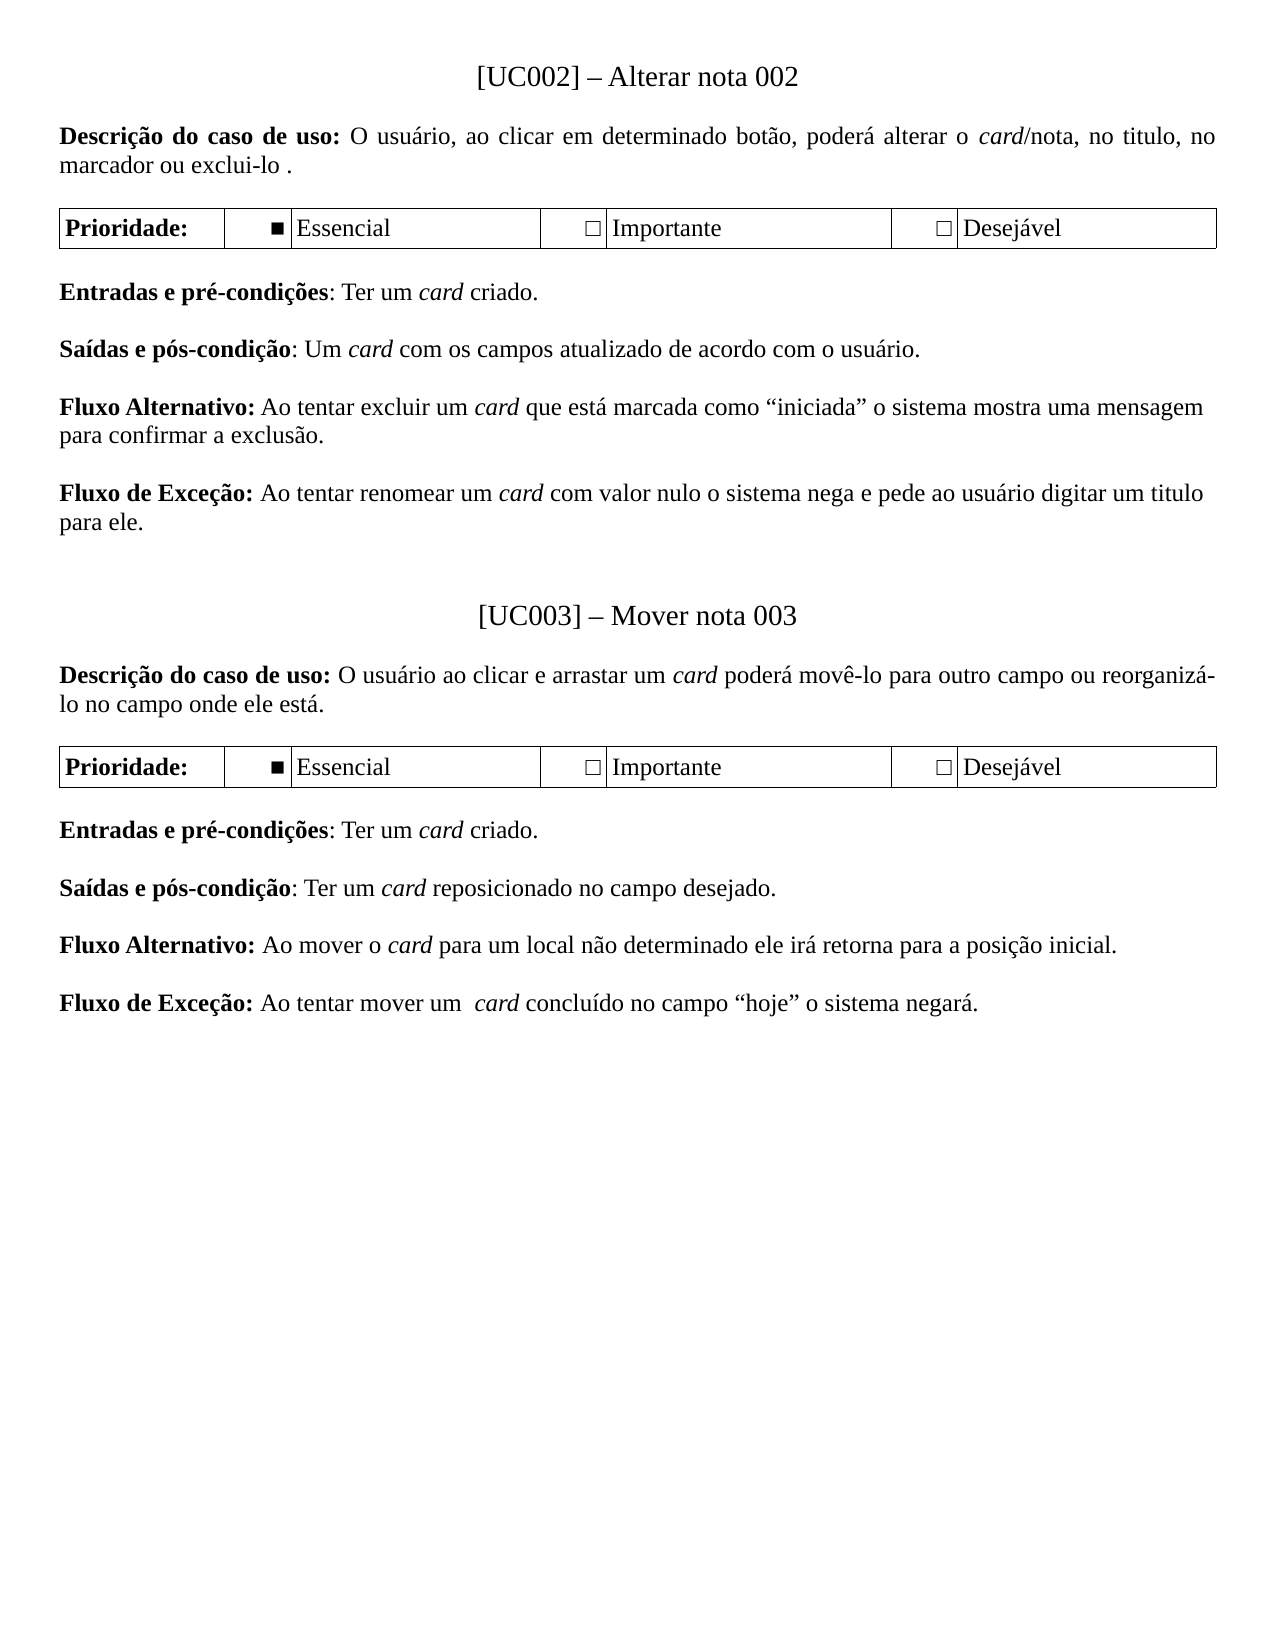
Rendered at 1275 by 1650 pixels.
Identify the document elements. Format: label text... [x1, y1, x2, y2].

table_header Essencial [292, 747, 540, 787]
text Saídas e pós-condição: Um card com os campos atualizado de acordo com o usuário. [59, 334, 1216, 363]
table_header Prioridade: [60, 747, 224, 787]
text [UC003] – Mover nota 003 [59, 598, 1216, 631]
table_header ■ [225, 209, 291, 248]
table_header Prioridade: [60, 209, 224, 248]
text Fluxo de Exceção: Ao tentar renomear um card com valor nulo o sistema nega e pede ao usuário digitar um titulo para ele. [59, 478, 1216, 536]
table_header □ [892, 747, 957, 787]
text Saídas e pós-condição: Ter um card reposicionado no campo desejado. [59, 873, 1216, 902]
text [UC002] – Alterar nota 002 [59, 59, 1216, 93]
table_header Importante [607, 747, 891, 787]
text Entradas e pré-condições: Ter um card criado. [59, 816, 1216, 844]
table_header Desejável [958, 747, 1216, 787]
text Fluxo de Exceção: Ao tentar mover um card concluído no campo “hoje” o sistema negará. [59, 988, 1216, 1017]
text Descrição do caso de uso: O usuário, ao clicar em determinado botão, poderá alterar o card/nota, no titulo, no marcador ou exclui-lo . [59, 121, 1216, 179]
text Descrição do caso de uso: O usuário ao clicar e arrastar um card poderá movê-lo para outro campo ou reorganizá-lo no campo onde ele está. [59, 660, 1216, 718]
table_header □ [892, 209, 957, 248]
table_header □ [541, 209, 606, 248]
table_header Importante [607, 209, 891, 248]
text Fluxo Alternativo: Ao mover o card para um local não determinado ele irá retorna para a posição inicial. [59, 931, 1216, 959]
text Entradas e pré-condições: Ter um card criado. [59, 277, 1216, 306]
table_header □ [541, 747, 606, 787]
table_header Desejável [958, 209, 1216, 248]
text Fluxo Alternativo: Ao tentar excluir um card que está marcada como “iniciada” o sistema mostra uma mensagem para confirmar a exclusão. [59, 392, 1216, 449]
table_header Essencial [292, 209, 540, 248]
table_header ■ [225, 747, 291, 787]
